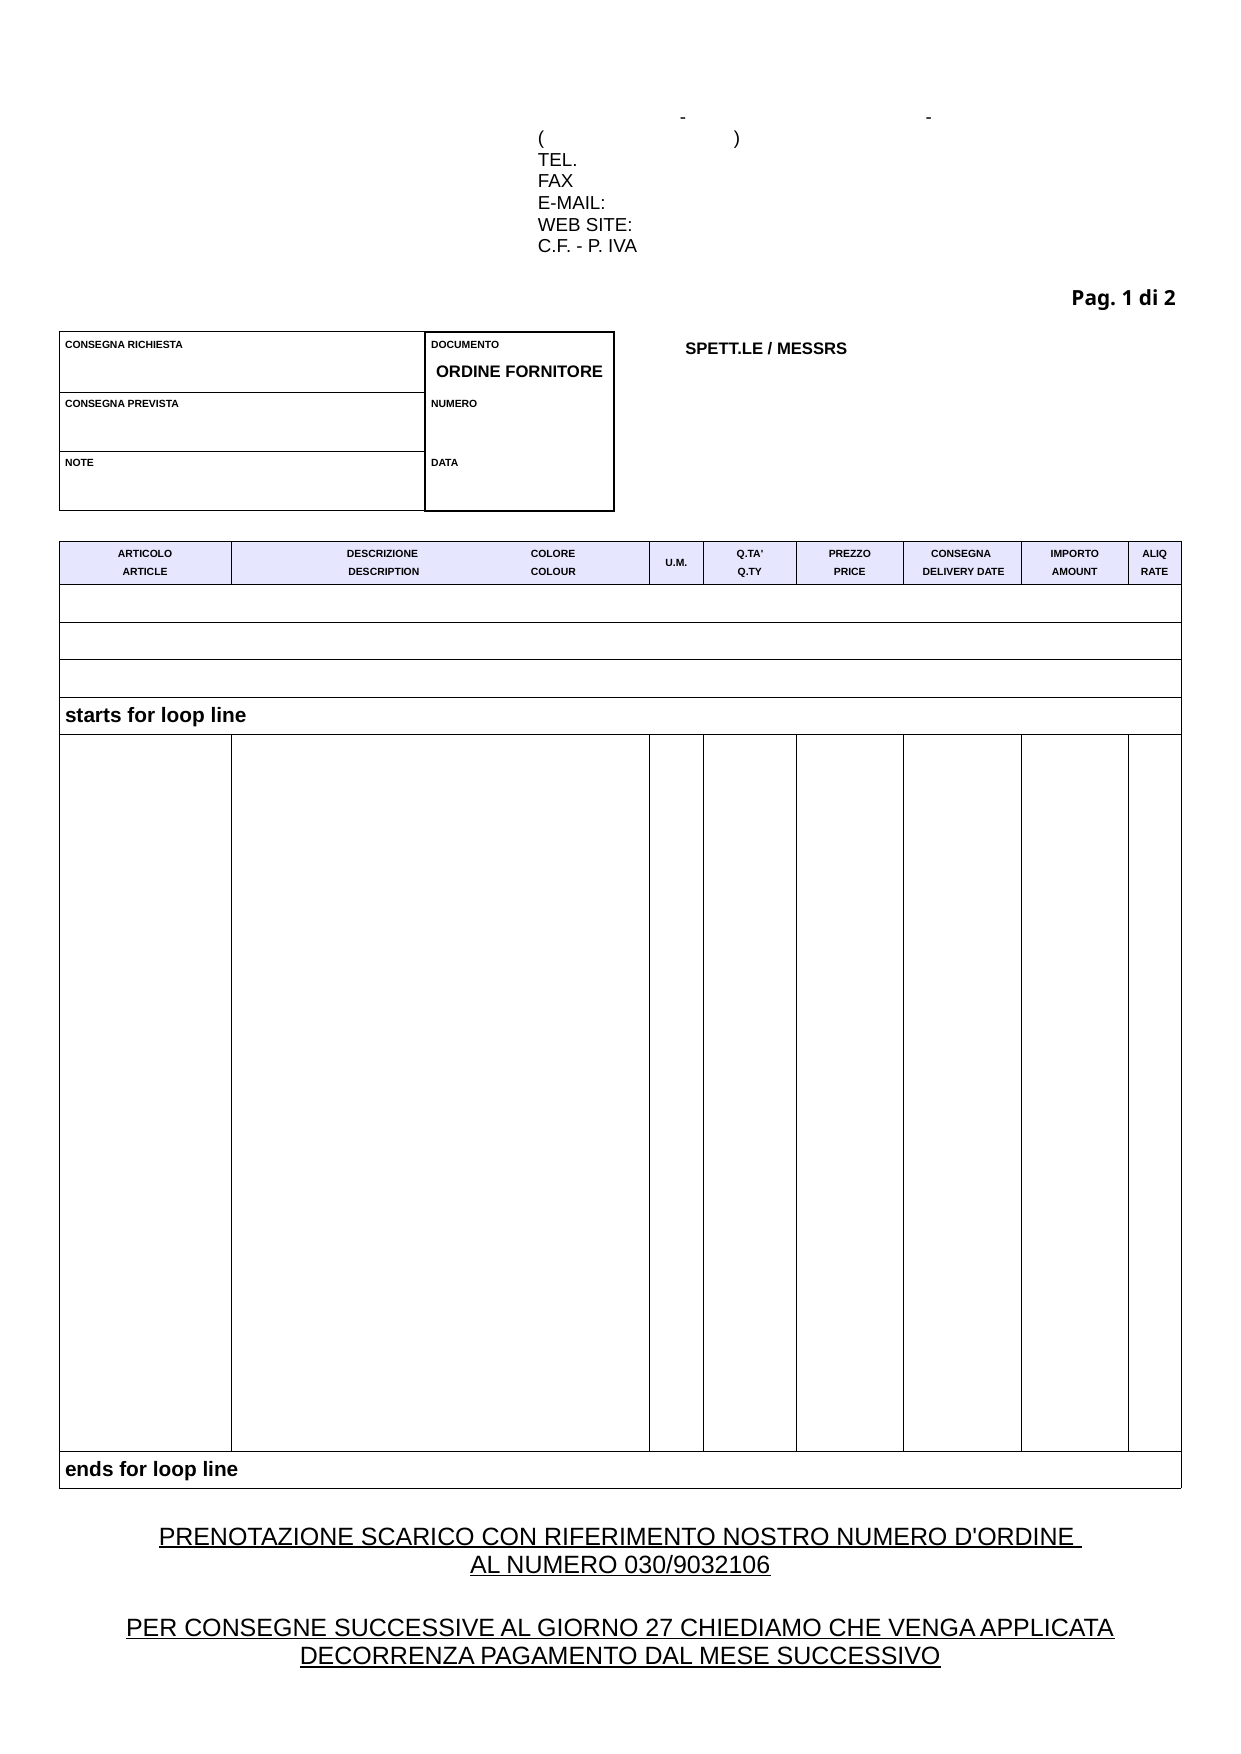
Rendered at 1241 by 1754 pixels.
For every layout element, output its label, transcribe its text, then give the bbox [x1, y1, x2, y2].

table_header U.M. [650, 542, 703, 584]
table_cell [615, 475, 679, 510]
table_cell <o.partner_id.zip> <o.partner_id.city> [680, 451, 1127, 510]
table_cell NUMERO [426, 392, 613, 416]
table_cell <l.taxes_id.report_description or l.taxes_id.description> [1129, 735, 1181, 1451]
table_header IMPORTO AMOUNT [1022, 542, 1128, 584]
table_cell <o.delivery_note> [60, 475, 424, 510]
table_cell <if test="o.text_note_pre"> [60, 585, 1181, 622]
table_cell ends for loop line [60, 1452, 1181, 1488]
table_cell <formatLang(o.minimum_planned_date, date=True)> [60, 356, 424, 392]
table_cell <o.text_note_pre or ''> [60, 623, 1181, 659]
table_cell ORDINE FORNITORE [426, 356, 613, 392]
table_cell <'' if l.product_id and l.product_id.is_pipe else o.currency_id.symbol> <('%s al Kg.' % (l.product_id.pipe_material_id.last_price if l.product_id and l.product_id.is_pipe else '')) if l.product_id and l.product_id.is_pipe else (formatLang(l.price_subtotal, digits=get_digits(dp='Account')))> [1022, 735, 1128, 1451]
table_header [615, 331, 679, 451]
table_cell <o.name> [426, 416, 613, 451]
table_header CONSEGNA RICHIESTA [60, 332, 424, 356]
text <setLang(o.partner_id.lang or 'it_IT')> [59, 314, 1181, 331]
table_cell <formatLang(l.date_planned, date=True) if l.date_planned else ''> [904, 735, 1021, 1451]
table_header Q.TA' Q.TY [704, 542, 796, 584]
table_cell DATA [426, 451, 613, 474]
table_cell NOTE [60, 452, 424, 474]
table_cell [60, 416, 424, 451]
table_cell <l.product_uom.name> [650, 735, 703, 1451]
table_header PREZZO PRICE [797, 542, 903, 584]
table_cell <formatLang(l.product_qty, digits=0)> [704, 735, 796, 1451]
table_header COLORE COLOUR [525, 542, 649, 584]
table_cell starts for loop line [60, 698, 1181, 734]
table_header SPETT.LE / MESSRS <o.partner_id.name> <o.partner_id.street> [680, 331, 1181, 451]
table_cell <"%s\n" % l.text_note_pre if l.text_note_pre else ''><(l.name or '').strip()><("\n%s" % l.text_note_post.strip()) if l.text_note_post else ''><'\n%s' % l.product_id.colour if l.product_id.colour else ''><'\n%s' % l.product_id.fsc_certified_id.name if l.product_id.fsc_certified_id else ''><'\n%s' % l.product_id.pefc_certified_id.name if l.product_id.pefc_certified_id else ''> [232, 735, 649, 1451]
table_header CONSEGNA DELIVERY DATE [904, 542, 1021, 584]
table_header DESCRIZIONE DESCRIPTION [232, 542, 525, 584]
table_cell CONSEGNA PREVISTA [60, 393, 424, 416]
table_header ALIQ RATE [1129, 542, 1181, 584]
table_cell <o.partner_id.state_id.code> [1128, 451, 1181, 510]
table_header ARTICOLO ARTICLE [60, 542, 231, 584]
table_cell <'' if l.product_id and l.product_id.is_pipe else o.currency_id.symbol> <'/ ' if l.product_id and l.product_id.is_pipe else (formatLang(l.price_unit, digits=get_digits(dp='Product Purchase Price') or get_digits(dp='Product Price')))> [797, 735, 903, 1451]
table_header DOCUMENTO [426, 333, 613, 356]
table_cell [615, 451, 679, 474]
table_cell </if> [60, 660, 1181, 697]
table_cell <l.product_id.default_code or ''> [60, 735, 231, 1451]
table_cell <formatLang(o.date_order, date=True)> [426, 475, 613, 510]
